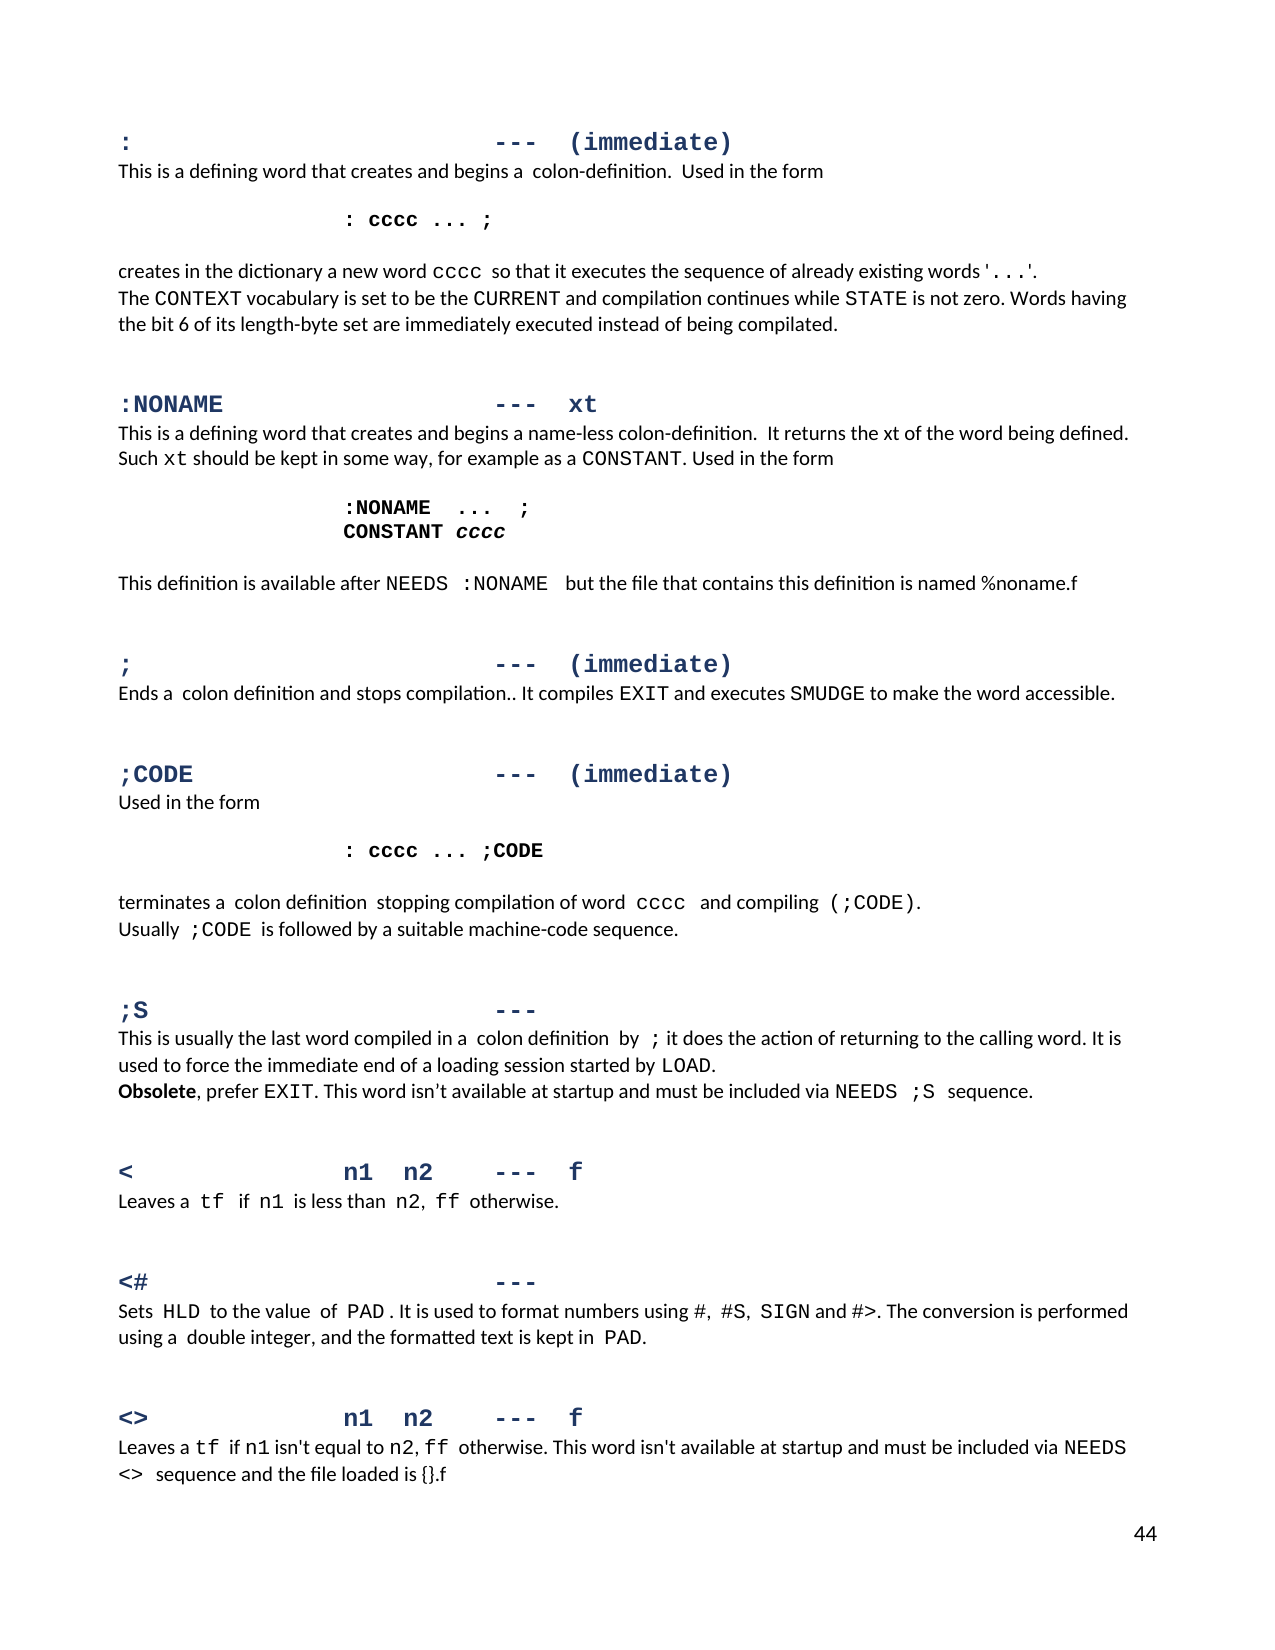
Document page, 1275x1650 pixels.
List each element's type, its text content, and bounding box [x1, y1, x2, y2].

text :NONAME ... ; [118, 497, 1157, 521]
text This is a defining word that creates and begins a name-less colon-definition. It returns the xt of the word being defined. Such xt should be kept in some way, for example as a CONSTANT. Used in the form [118, 420, 1157, 472]
text CONSTANT cccc [118, 521, 1157, 544]
text Obsolete, prefer EXIT. This word isn’t available at startup and must be included via NEEDS ;S sequence. [118, 1078, 1157, 1105]
text terminates a colon definition stopping compilation of word cccc and compiling (;CODE). [118, 889, 1157, 916]
text This is usually the last word compiled in a colon definition by ; it does the action of returning to the calling word. It is used to force the immediate end of a loading session started by LOAD. [118, 1026, 1157, 1078]
text Leaves a tf if n1 is less than n2, ff otherwise. [118, 1188, 1157, 1215]
text : cccc ... ;CODE [118, 840, 1157, 864]
text This is a defining word that creates and begins a colon-definition. Used in the form [118, 158, 1157, 184]
text This definition is available after NEEDS :NONAME but the file that contains this definition is named %noname.f [118, 570, 1157, 596]
subtitle :NONAME --- xt [118, 392, 1157, 420]
text Ends a colon definition and stops compilation.. It compiles EXIT and executes SMUDGE to make the word accessible. [118, 680, 1157, 706]
text creates in the dictionary a new word cccc so that it executes the sequence of already existing words '...'. [118, 258, 1157, 285]
text Usually ;CODE is followed by a suitable machine-code sequence. [118, 916, 1157, 942]
text Sets HLD to the value of PAD . It is used to format numbers using #, #S, SIGN and #>. The conversion is performed using a double integer, and the formatted text is kept in PAD. [118, 1298, 1157, 1351]
subtitle ; --- (immediate) [118, 651, 1157, 680]
subtitle ;S --- [118, 997, 1157, 1026]
subtitle <> n1 n2 --- f [118, 1406, 1157, 1434]
text : cccc ... ; [118, 209, 1157, 233]
text The CONTEXT vocabulary is set to be the CURRENT and compilation continues while STATE is not zero. Words having the bit 6 of its length-byte set are immediately executed instead of being compilated. [118, 285, 1157, 337]
text Used in the form [118, 789, 1157, 815]
subtitle : --- (immediate) [118, 130, 1157, 158]
subtitle ;CODE --- (immediate) [118, 761, 1157, 789]
subtitle < n1 n2 --- f [118, 1160, 1157, 1188]
subtitle <# --- [118, 1270, 1157, 1298]
text Leaves a tf if n1 isn't equal to n2, ff otherwise. This word isn't available at startup and must be included via NEEDS <> sequence and the file loaded is {}.f [118, 1434, 1157, 1487]
